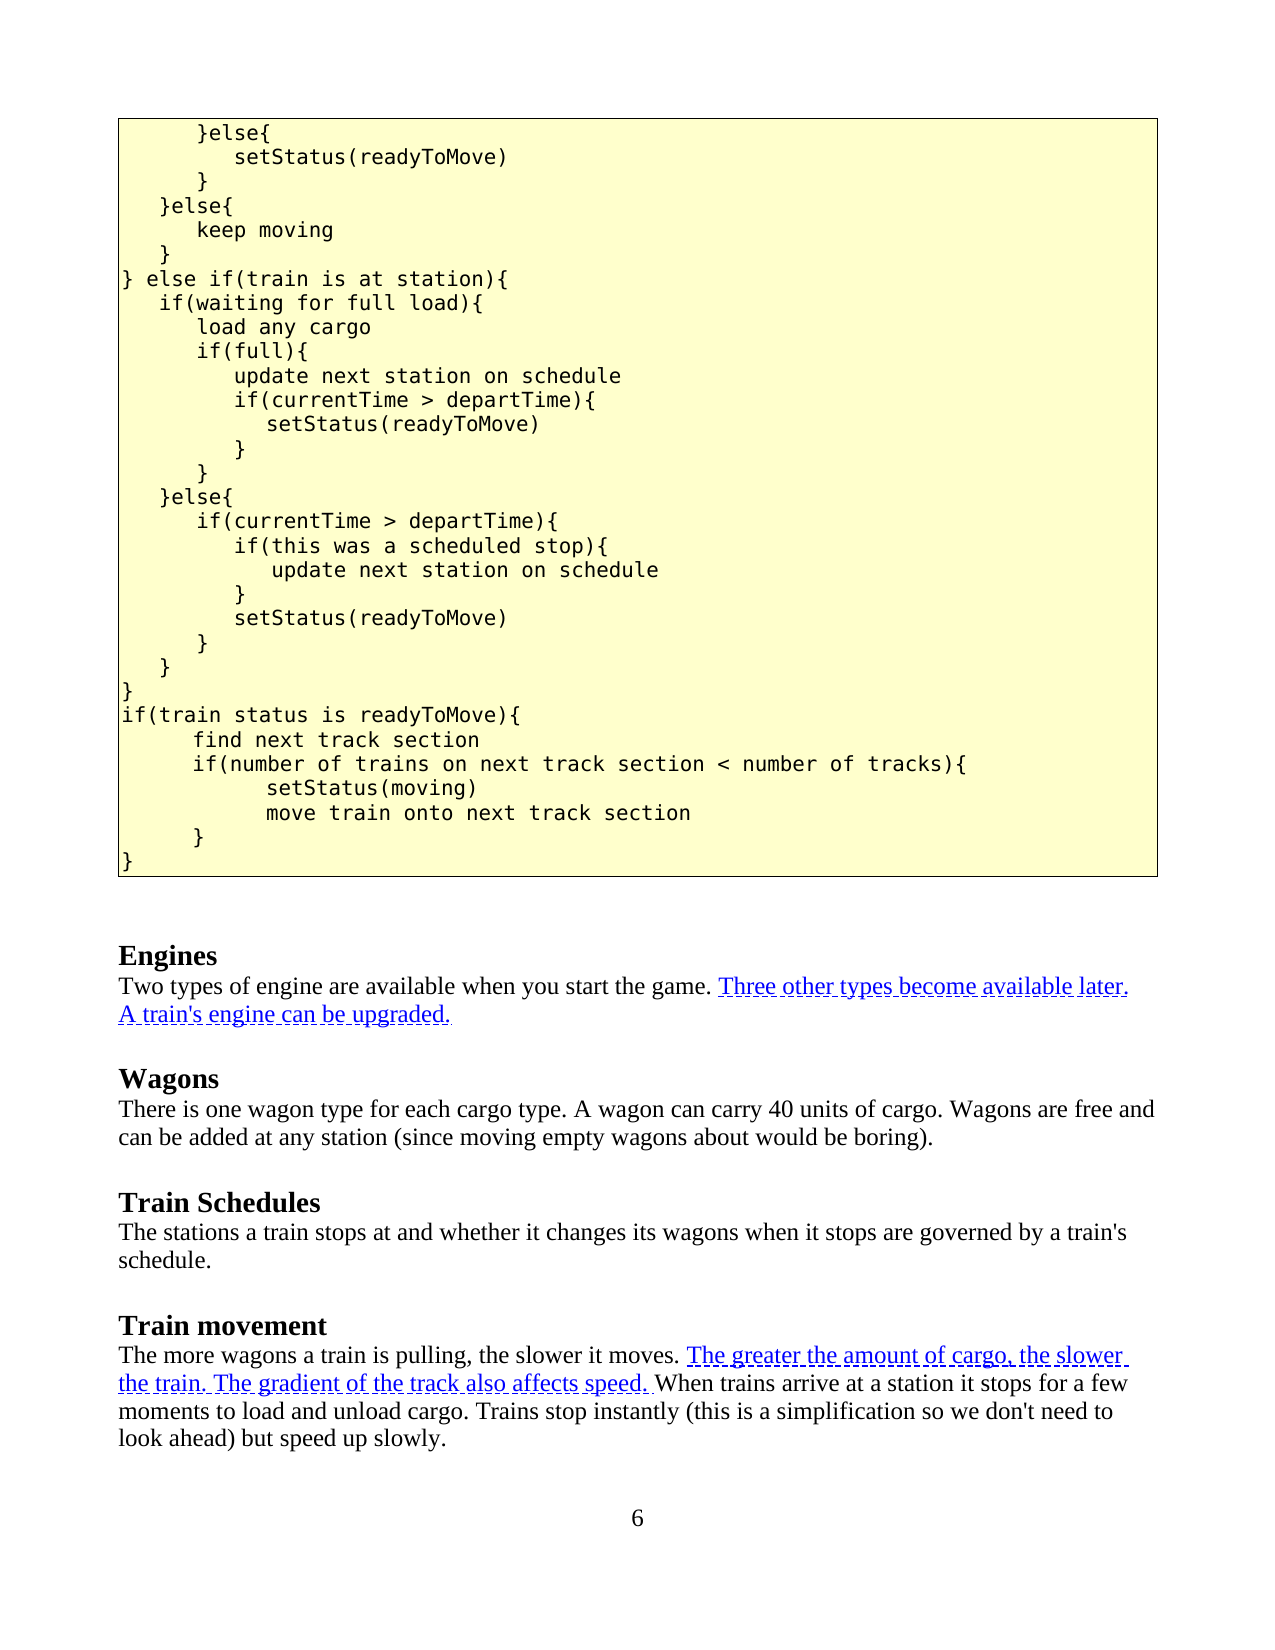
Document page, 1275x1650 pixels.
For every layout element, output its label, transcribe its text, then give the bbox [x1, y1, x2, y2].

text A train's engine can be upgraded. [118, 1000, 1157, 1027]
text keep moving [119, 215, 1157, 239]
text load any cargo [119, 312, 1157, 337]
text find next track section [119, 725, 1157, 749]
text Engines [118, 940, 1157, 972]
text } [119, 458, 1157, 482]
text if(this was a scheduled stop){ [119, 531, 1157, 555]
text if(train status is readyToMove){ [119, 701, 1157, 725]
text }else{ [119, 119, 1157, 142]
text }else{ [119, 191, 1157, 215]
text Train Schedules [118, 1186, 1157, 1218]
text Wagons [118, 1063, 1157, 1095]
text move train onto next track section [119, 798, 1157, 822]
text } [119, 652, 1157, 676]
text setStatus(readyToMove) [119, 142, 1157, 167]
text } [119, 822, 1157, 846]
text } [119, 434, 1157, 458]
text } else if(train is at station){ [119, 264, 1157, 288]
text } [119, 846, 1157, 876]
text if(currentTime > departTime){ [119, 385, 1157, 409]
text if(number of trains on next track section < number of tracks){ [119, 749, 1157, 773]
text Two types of engine are available when you start the game. Three other types become available later. [118, 972, 1157, 1000]
text There is one wagon type for each cargo type. A wagon can carry 40 units of cargo. Wagons are free and can be added at any station (since moving empty wagons about would be boring). [118, 1095, 1157, 1151]
text The stations a train stops at and whether it changes its wagons when it stops are governed by a train's schedule. [118, 1218, 1157, 1274]
text if(currentTime > departTime){ [119, 506, 1157, 531]
text setStatus(readyToMove) [119, 409, 1157, 434]
text } [119, 579, 1157, 603]
text } [119, 239, 1157, 264]
text } [119, 167, 1157, 191]
text } [119, 628, 1157, 652]
text update next station on schedule [119, 555, 1157, 579]
text Train movement [118, 1309, 1157, 1341]
text } [119, 676, 1157, 701]
text if(waiting for full load){ [119, 288, 1157, 312]
text update next station on schedule [119, 361, 1157, 385]
text setStatus(moving) [119, 773, 1157, 798]
text }else{ [119, 482, 1157, 506]
text The more wagons a train is pulling, the slower it moves. The greater the amount of cargo, the slower the train. The gradient of the track also affects speed. When trains arrive at a station it stops for a few moments to load and unload cargo. Trains stop instantly (this is a simplification so we don't need to look ahead) but speed up slowly. [118, 1341, 1157, 1452]
text if(full){ [119, 337, 1157, 361]
text setStatus(readyToMove) [119, 603, 1157, 628]
